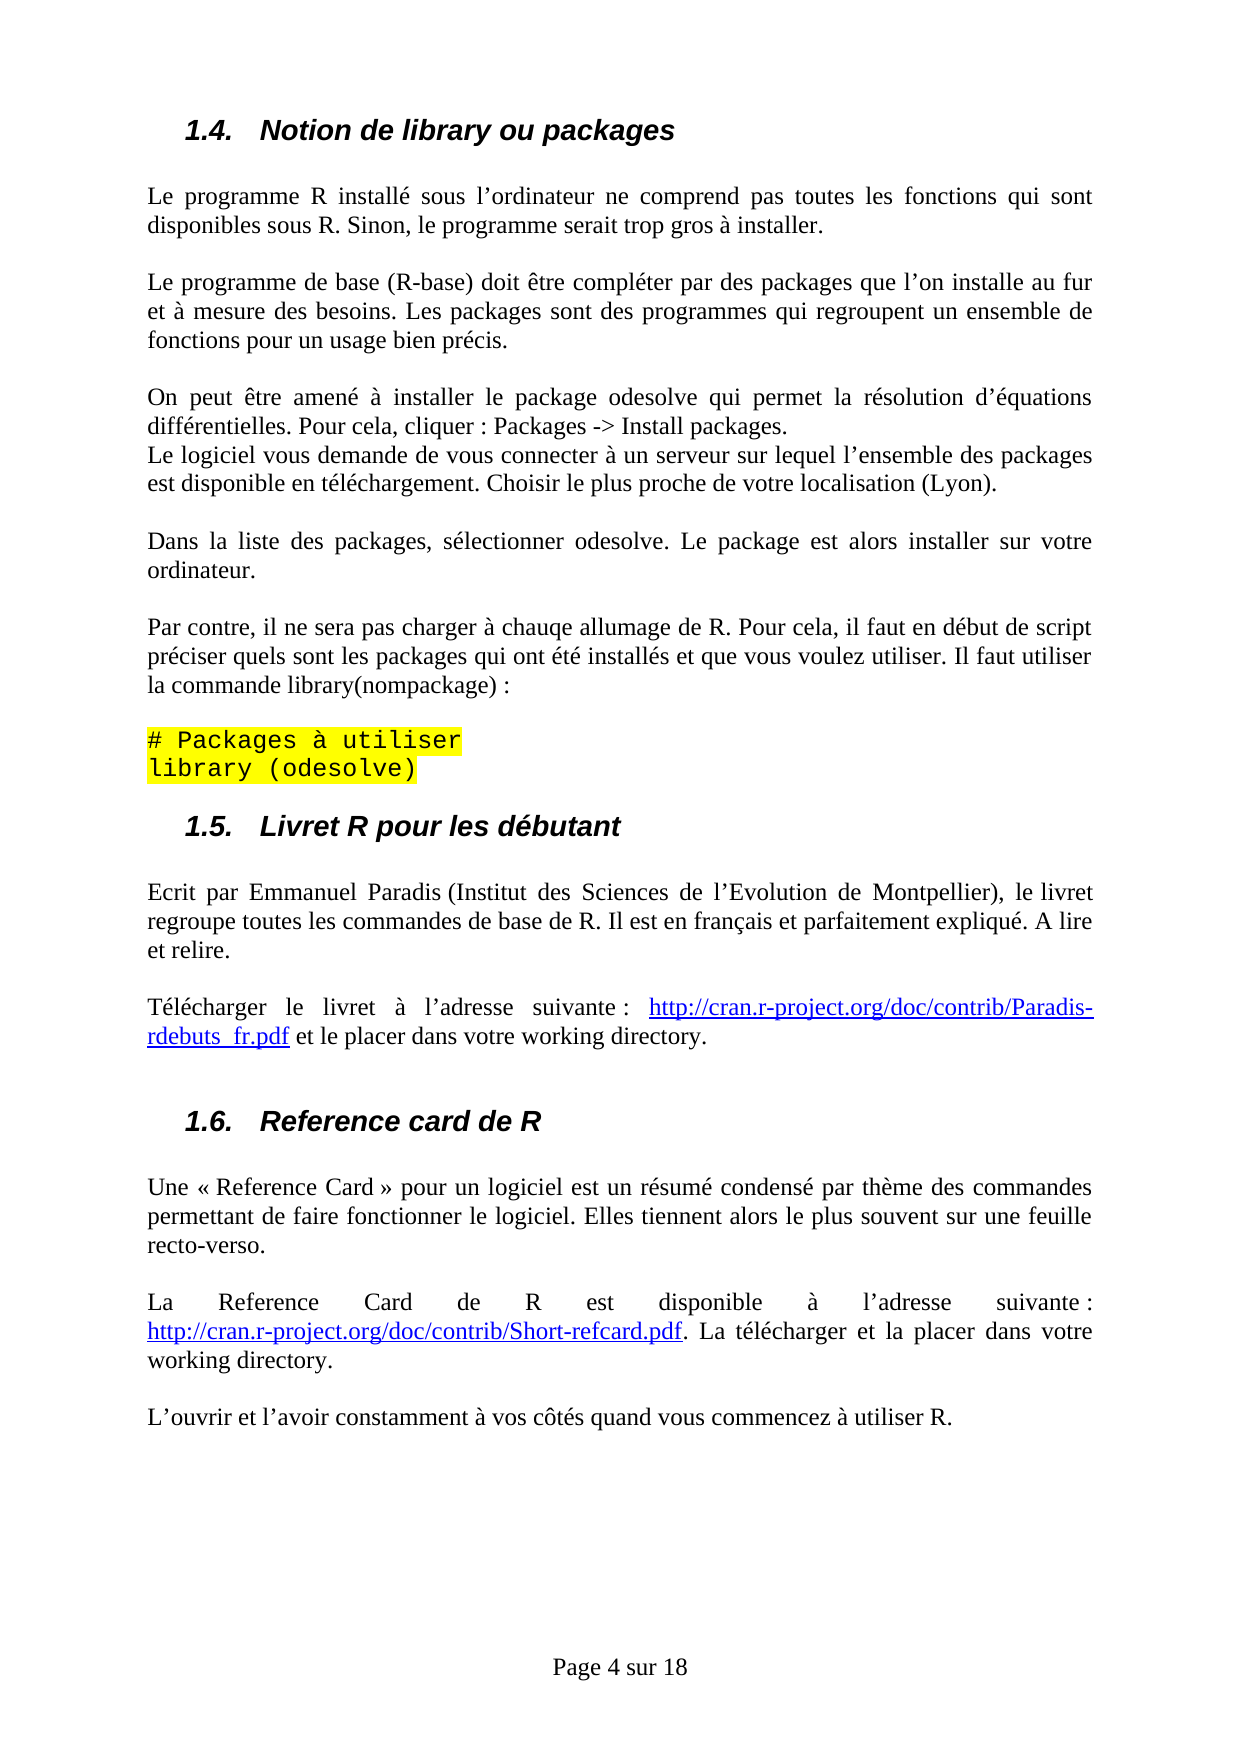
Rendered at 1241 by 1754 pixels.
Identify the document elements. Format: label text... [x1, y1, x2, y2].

text Par contre, il ne sera pas charger à chauqe allumage de R. Pour cela, il faut en début de script préciser quels sont les packages qui ont été installés et que vous voulez utiliser. Il faut utiliser la commande library(nompackage) : [147, 612, 1093, 698]
text # Packages à utiliser [147, 727, 1093, 756]
subtitle Livret R pour les débutant [184, 809, 1093, 842]
text Le programme de base (R-base) doit être compléter par des packages que l’on installe au fur et à mesure des besoins. Les packages sont des programmes qui regroupent un ensemble de fonctions pour un usage bien précis. [147, 267, 1093, 353]
text Une « Reference Card » pour un logiciel est un résumé condensé par thème des commandes permettant de faire fonctionner le logiciel. Elles tiennent alors le plus souvent sur une feuille recto-verso. [147, 1172, 1093, 1258]
text Télécharger le livret à l’adresse suivante : http://cran.r-project.org/doc/contrib/Paradis-rdebuts_fr.pdf et le placer dans votre working directory. [147, 992, 1093, 1050]
text On peut être amené à installer le package odesolve qui permet la résolution d’équations différentielles. Pour cela, cliquer : Packages -> Install packages. [147, 382, 1093, 440]
text library (odesolve) [147, 756, 1093, 784]
text La Reference Card de R est disponible à l’adresse suivante : http://cran.r-project.org/doc/contrib/Short-refcard.pdf. La télécharger et la placer dans votre working directory. [147, 1287, 1093, 1373]
subtitle Reference card de R [184, 1104, 1093, 1137]
text Le logiciel vous demande de vous connecter à un serveur sur lequel l’ensemble des packages est disponible en téléchargement. Choisir le plus proche de votre localisation (Lyon). [147, 440, 1093, 497]
text Ecrit par Emmanuel Paradis (Institut des Sciences de l’Evolution de Montpellier), le livret regroupe toutes les commandes de base de R. Il est en français et parfaitement expliqué. A lire et relire. [147, 877, 1093, 964]
text Dans la liste des packages, sélectionner odesolve. Le package est alors installer sur votre ordinateur. [147, 526, 1093, 583]
text Le programme R installé sous l’ordinateur ne comprend pas toutes les fonctions qui sont disponibles sous R. Sinon, le programme serait trop gros à installer. [147, 181, 1093, 238]
text L’ouvrir et l’avoir constamment à vos côtés quand vous commencez à utiliser R. [147, 1402, 1093, 1431]
subtitle Notion de library ou packages [184, 112, 1093, 146]
